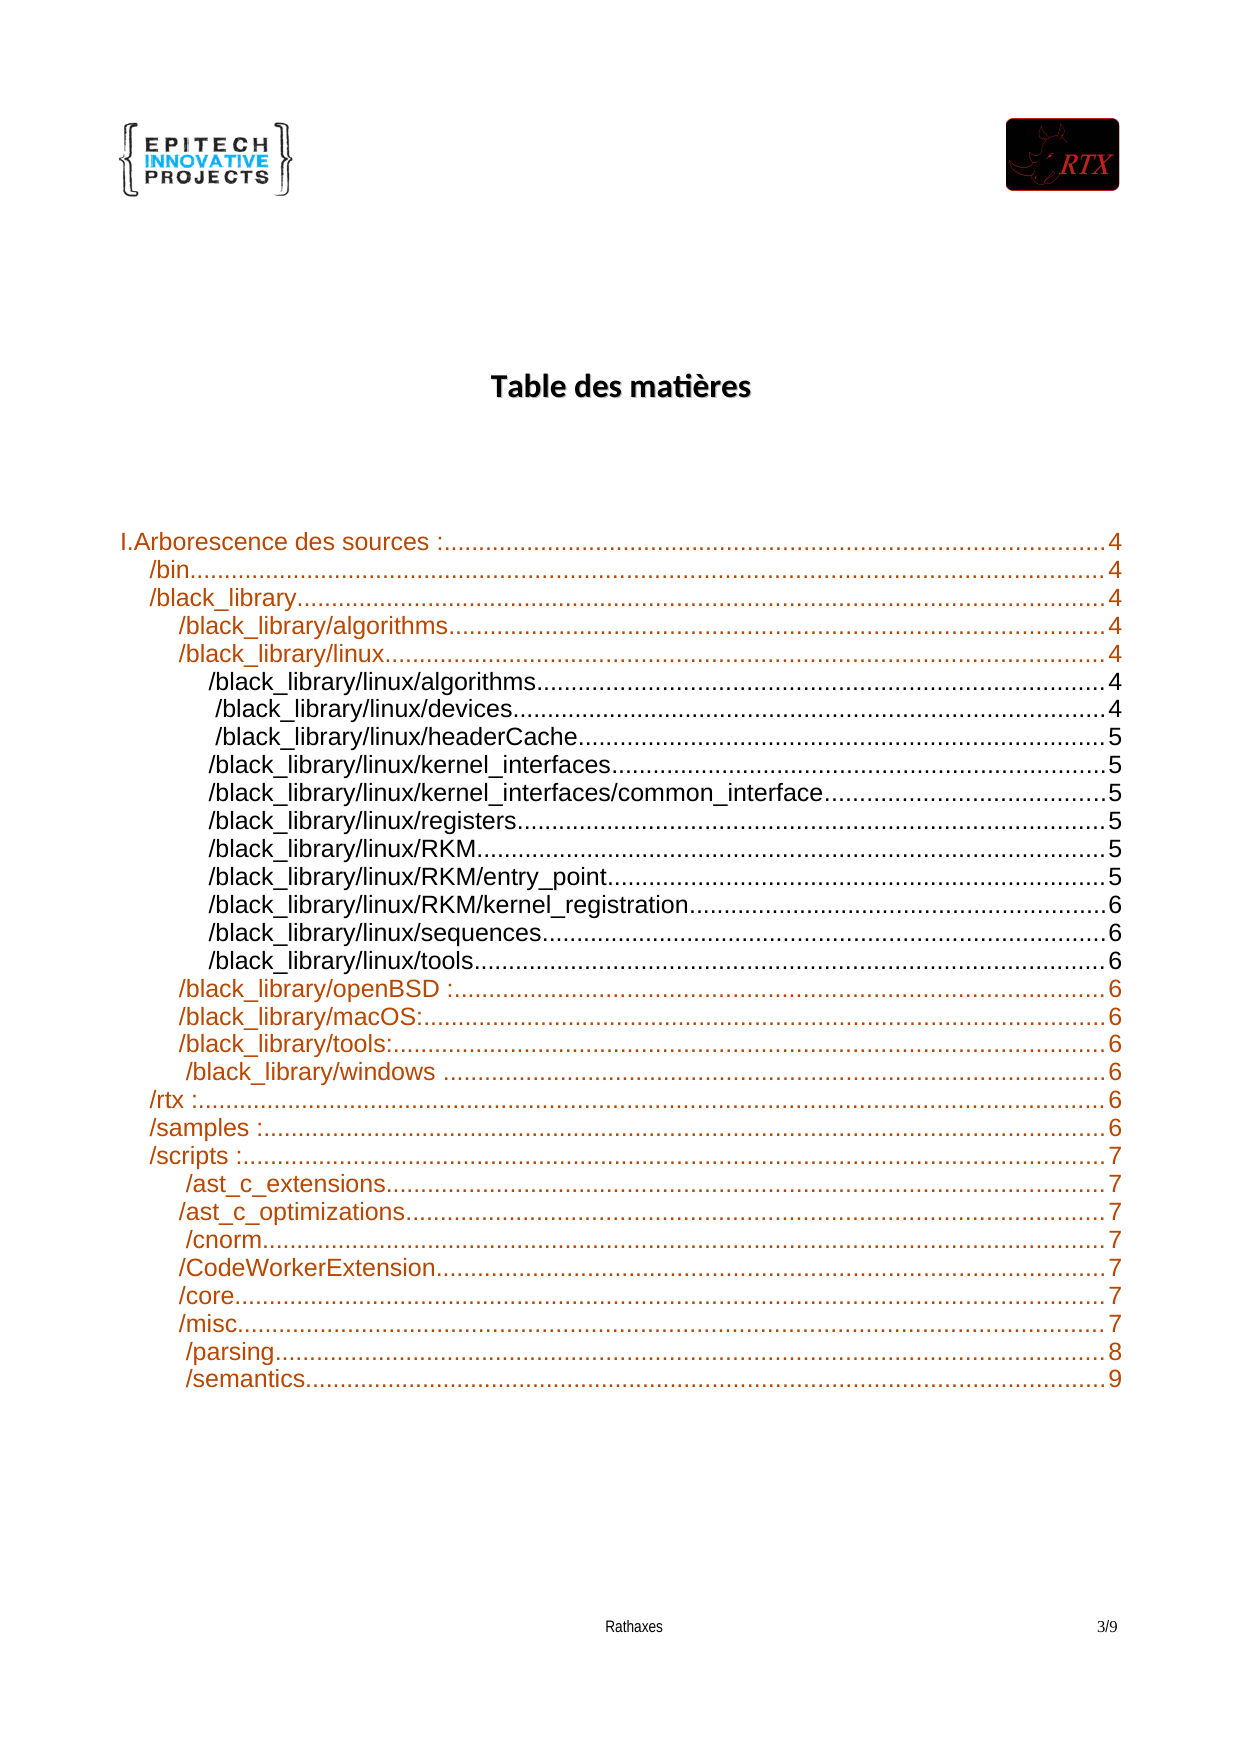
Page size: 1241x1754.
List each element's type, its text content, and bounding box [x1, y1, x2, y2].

text /black_library/linux/kernel_interfaces 5 [208, 751, 1122, 779]
text /black_library 4 [149, 584, 1122, 612]
text /parsing 8 [179, 1337, 1122, 1365]
text /black_library/linux/kernel_interfaces/common_interface 5 [208, 779, 1122, 807]
text /black_library/linux/RKM 5 [208, 835, 1122, 863]
text /black_library/linux/headerCache 5 [208, 723, 1122, 751]
text /black_library/linux 4 [179, 639, 1122, 667]
text /CodeWorkerExtension 7 [179, 1254, 1122, 1282]
text /scripts : 7 [149, 1142, 1122, 1170]
text /black_library/windows 6 [179, 1058, 1122, 1086]
text /cnorm 7 [179, 1226, 1122, 1254]
text /black_library/algorithms 4 [179, 612, 1122, 639]
text /black_library/linux/devices 4 [208, 695, 1122, 723]
text /bin 4 [149, 556, 1122, 584]
text /samples : 6 [149, 1114, 1122, 1142]
text /black_library/linux/algorithms 4 [208, 667, 1122, 695]
text /core 7 [179, 1282, 1122, 1309]
text /black_library/linux/RKM/entry_point 5 [208, 863, 1122, 891]
text I.Arborescence des sources : 4 [120, 528, 1122, 556]
text /ast_c_optimizations 7 [179, 1198, 1122, 1226]
text /rtx : 6 [149, 1086, 1122, 1114]
text /black_library/macOS: 6 [179, 1002, 1122, 1030]
text /black_library/tools: 6 [179, 1030, 1122, 1058]
picture [117, 118, 295, 198]
text /black_library/linux/RKM/kernel_registration 6 [208, 891, 1122, 919]
text /black_library/linux/registers 5 [208, 807, 1122, 835]
subtitle Table des matières [120, 372, 1122, 406]
text /semantics 9 [179, 1365, 1122, 1393]
text /black_library/linux/sequences 6 [208, 919, 1122, 947]
text /black_library/linux/tools 6 [208, 947, 1122, 974]
picture [1006, 118, 1120, 191]
text /black_library/openBSD : 6 [179, 974, 1122, 1002]
text /ast_c_extensions 7 [179, 1170, 1122, 1198]
text /misc 7 [179, 1309, 1122, 1337]
